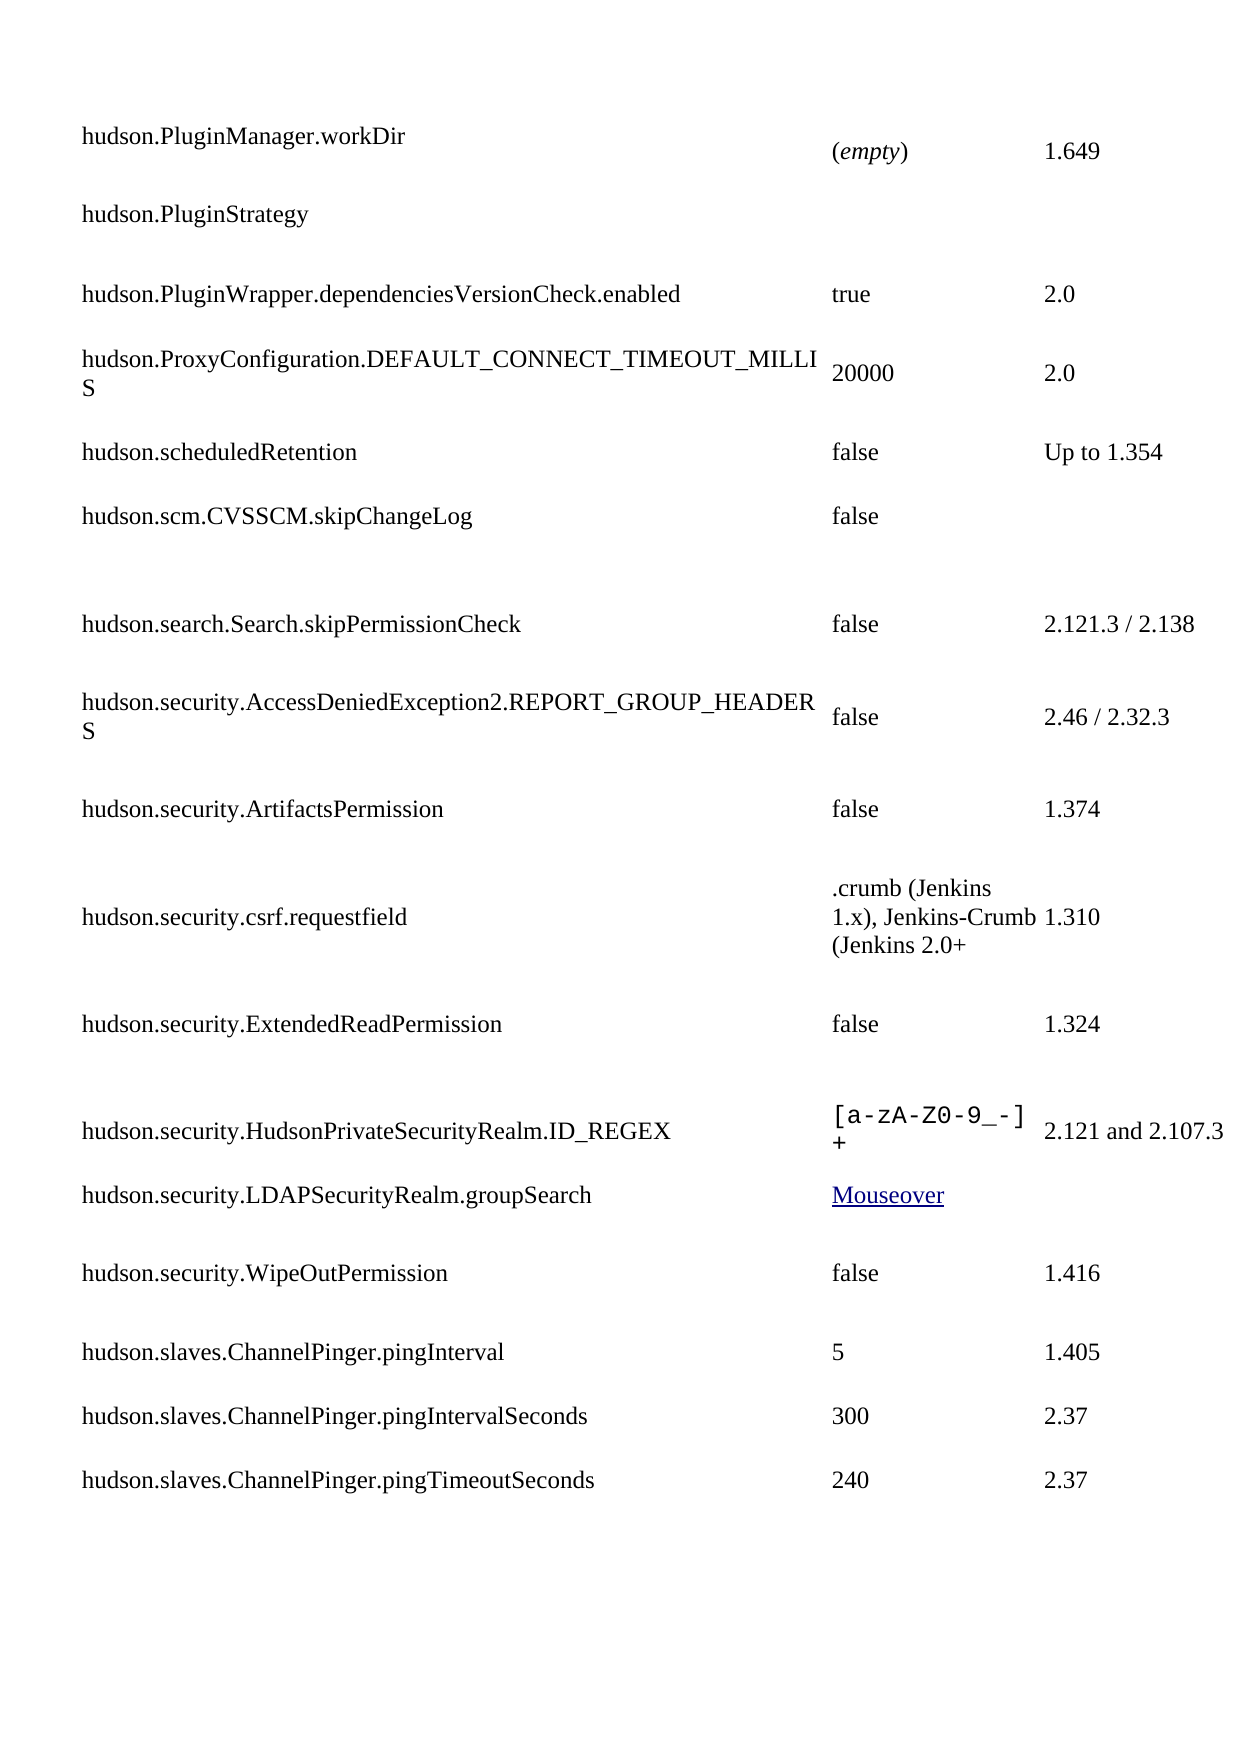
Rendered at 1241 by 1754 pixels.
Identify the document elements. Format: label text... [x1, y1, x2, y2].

table_cell 1.310 [1041, 870, 1240, 992]
table_cell false [829, 777, 1041, 870]
table_cell hudson.security.LDAPSecurityRealm.groupSearch [79, 1177, 829, 1241]
table_cell [a-zA-Z0-9_-]+ [829, 1084, 1041, 1177]
table_cell false [829, 498, 1041, 562]
table_cell Up to 1.354 [1041, 434, 1240, 498]
table_cell 20000 [829, 341, 1041, 434]
table_cell [829, 182, 1041, 275]
table_cell hudson.scm.CVSSCM.skipChangeLog [79, 498, 829, 562]
table_cell hudson.security.HudsonPrivateSecurityRealm.ID_REGEX [79, 1084, 829, 1177]
table_cell false [829, 684, 1041, 777]
table_cell hudson.slaves.ChannelPinger.pingInterval [79, 1334, 829, 1398]
table_cell 1.374 [1041, 777, 1240, 870]
table_cell hudson.security.ArtifactsPermission [79, 777, 829, 870]
table_cell 1.649 [1041, 118, 1240, 182]
table_cell [1041, 1177, 1240, 1241]
table_cell false [829, 562, 1041, 684]
table_cell false [829, 434, 1041, 498]
table_cell hudson.security.csrf.requestfield [79, 870, 829, 992]
table_cell hudson.PluginStrategy [79, 182, 829, 275]
table_cell hudson.ProxyConfiguration.DEFAULT_CONNECT_TIMEOUT_MILLIS [79, 341, 829, 434]
table_cell hudson.PluginWrapper.dependenciesVersionCheck.enabled [79, 275, 829, 341]
table_cell true [829, 275, 1041, 341]
table_cell 2.37 [1041, 1398, 1240, 1462]
table_cell 1.416 [1041, 1241, 1240, 1334]
table_cell .crumb (Jenkins 1.x), Jenkins-Crumb (Jenkins 2.0+ [829, 870, 1041, 992]
table_cell [1041, 182, 1240, 275]
table_cell 2.121.3 / 2.138 [1041, 562, 1240, 684]
table_cell hudson.scheduledRetention [79, 434, 829, 498]
table_cell 1.324 [1041, 992, 1240, 1084]
table_cell 2.0 [1041, 341, 1240, 434]
table_cell hudson.slaves.ChannelPinger.pingTimeoutSeconds [79, 1462, 829, 1526]
table_cell hudson.PluginManager.workDir [79, 118, 829, 182]
table_cell [1041, 498, 1240, 562]
table_cell false [829, 1241, 1041, 1334]
table_cell false [829, 992, 1041, 1084]
table_cell hudson.slaves.ChannelPinger.pingIntervalSeconds [79, 1398, 829, 1462]
table_cell hudson.security.AccessDeniedException2.REPORT_GROUP_HEADERS [79, 684, 829, 777]
table_cell 5 [829, 1334, 1041, 1398]
table_cell 1.405 [1041, 1334, 1240, 1398]
table_cell 240 [829, 1462, 1041, 1526]
table_cell 2.0 [1041, 275, 1240, 341]
table_cell 2.121 and 2.107.3 [1041, 1084, 1240, 1177]
table_cell hudson.security.ExtendedReadPermission [79, 992, 829, 1084]
table_cell Mouseover [829, 1177, 1041, 1241]
table_cell 300 [829, 1398, 1041, 1462]
table_cell (empty) [829, 118, 1041, 182]
table_cell 2.46 / 2.32.3 [1041, 684, 1240, 777]
table_cell hudson.search.Search.skipPermissionCheck [79, 562, 829, 684]
table_cell 2.37 [1041, 1462, 1240, 1526]
table_cell hudson.security.WipeOutPermission [79, 1241, 829, 1334]
